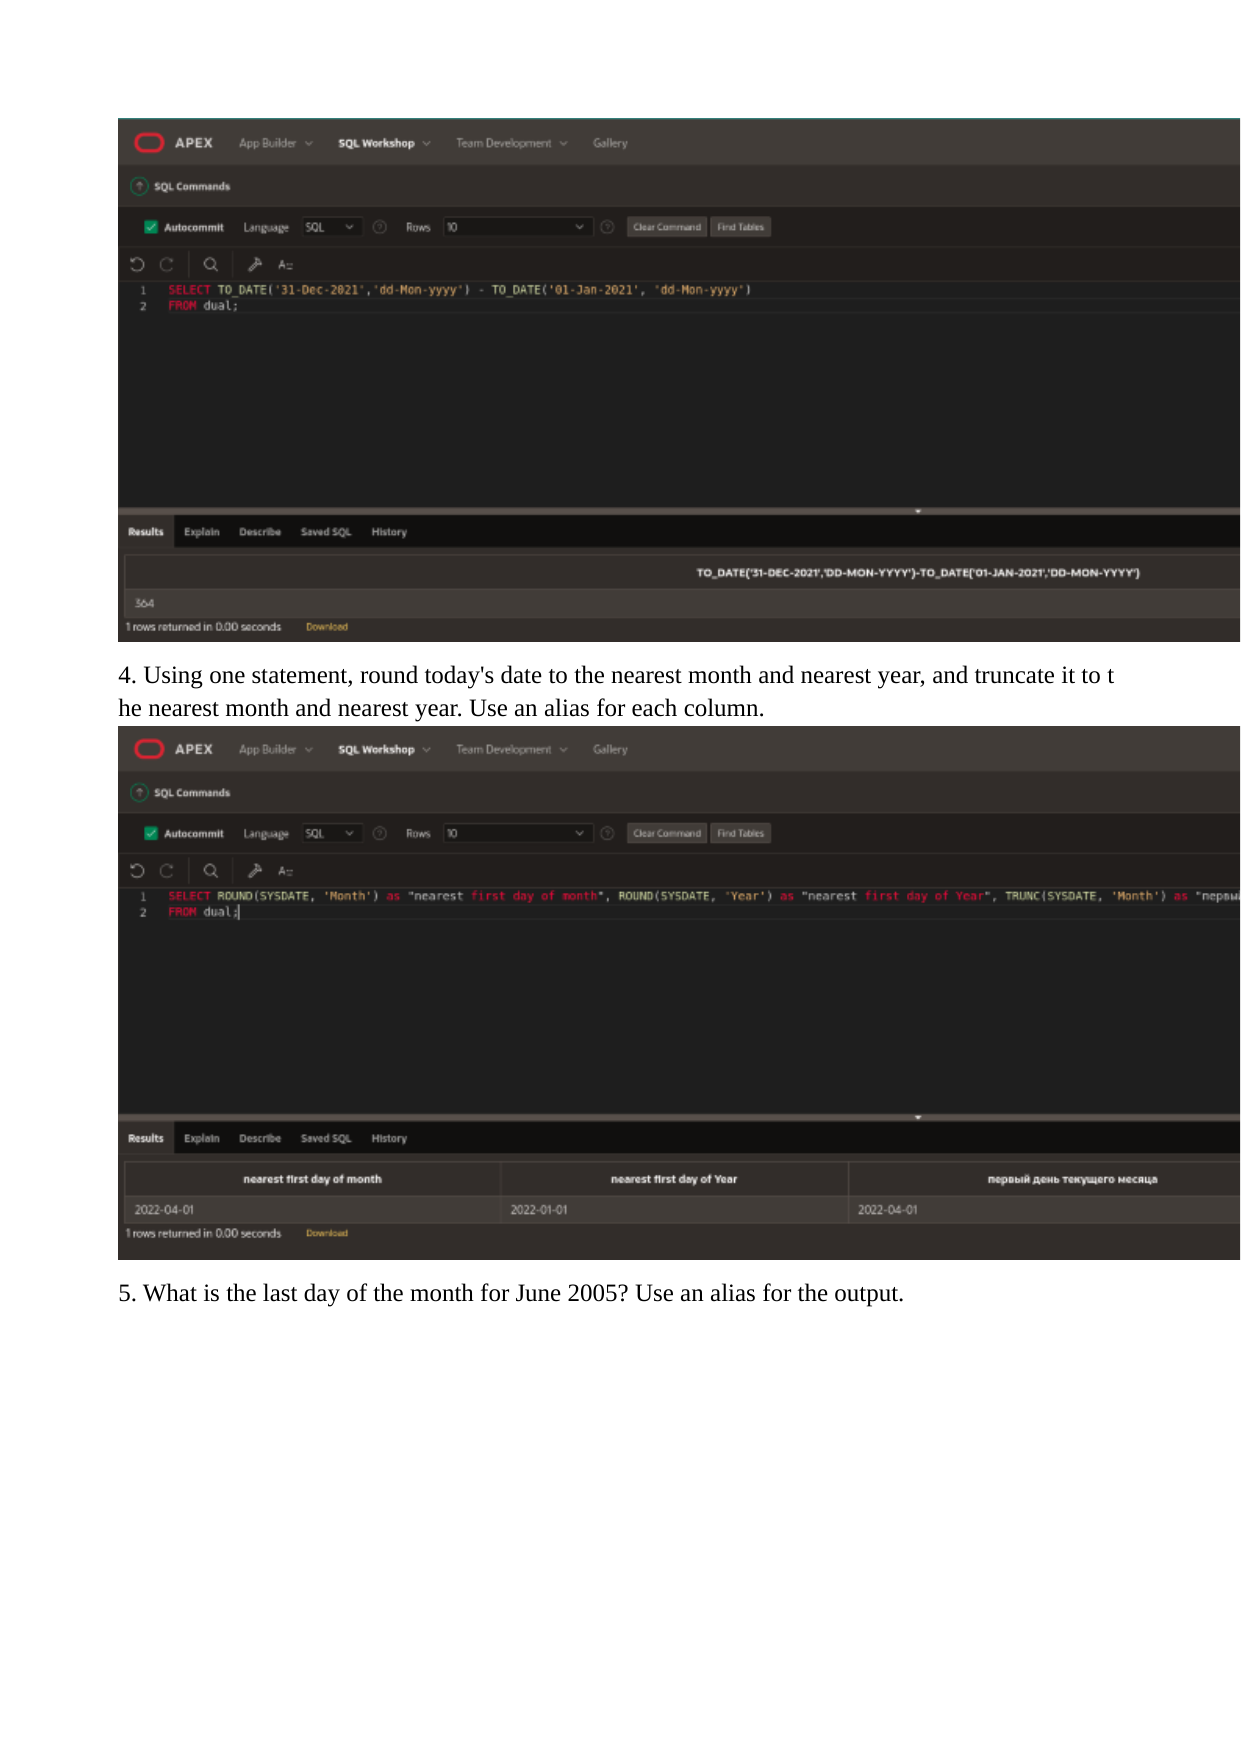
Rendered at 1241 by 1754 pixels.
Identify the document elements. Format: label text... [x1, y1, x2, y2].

text 5. What is the last day of the month for June 2005? Use an alias for the output. [118, 1278, 1122, 1307]
picture [118, 118, 1241, 642]
text 4. Using one statement, round today's date to the nearest month and nearest year, and truncate it to the nearest month and nearest year. Use an alias for each column. [118, 660, 1122, 722]
picture [118, 726, 1241, 1260]
